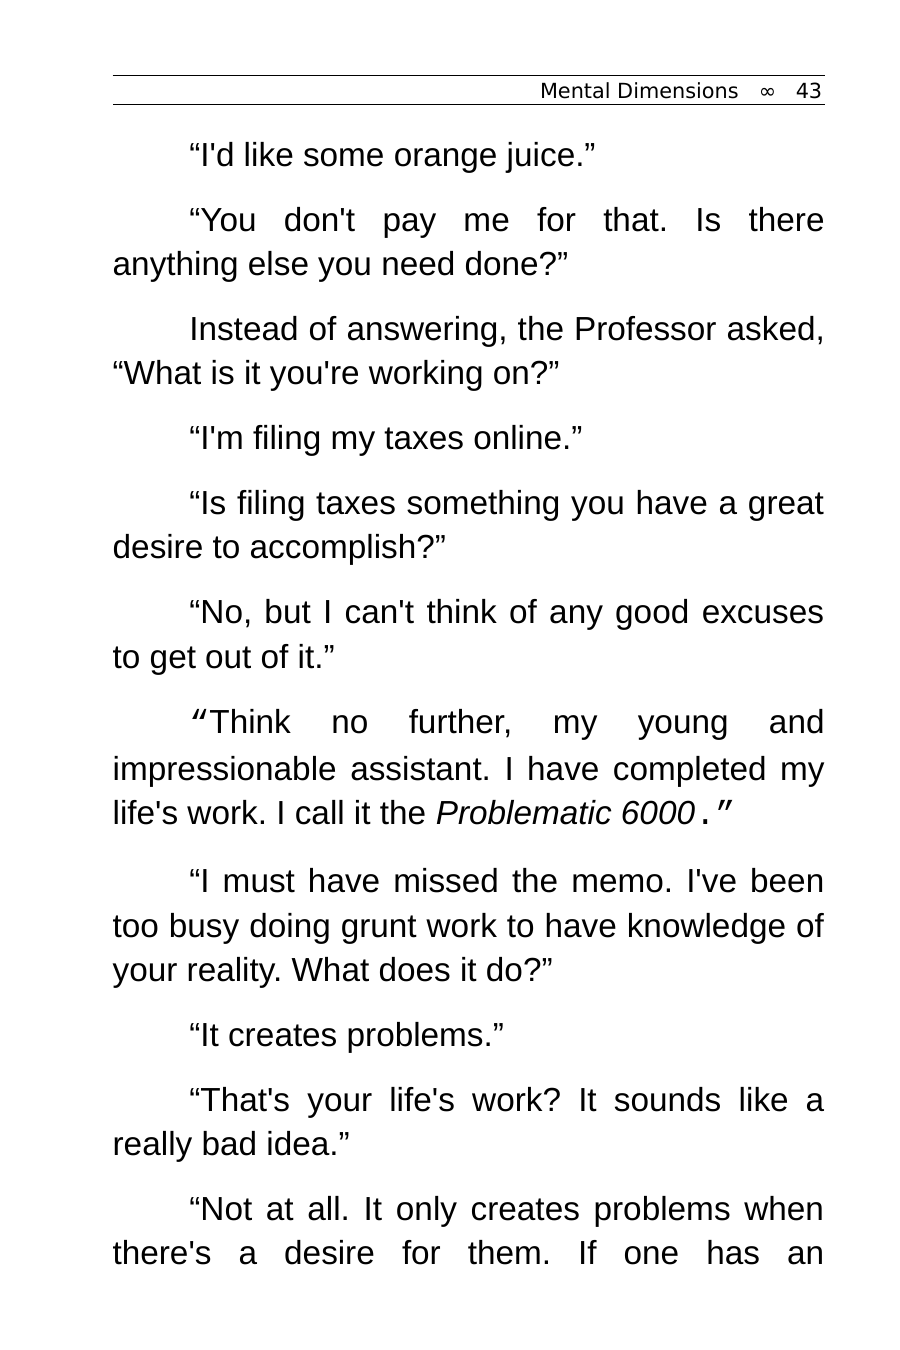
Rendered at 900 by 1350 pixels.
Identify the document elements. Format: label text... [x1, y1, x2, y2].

text “No, but I can't think of any good excuses to get out of it.” [112, 592, 825, 675]
text Instead of answering, the Professor asked, “What is it you're working on?” [112, 309, 825, 392]
text “You don't pay me for that. Is there anything else you need done?” [112, 200, 825, 283]
text “I must have missed the memo. I've been too busy doing grunt work to have knowledge of your reality. What does it do?” [112, 861, 825, 988]
text “Is filing taxes something you have a great desire to accomplish?” [112, 483, 825, 566]
text “It creates problems.” [112, 1015, 825, 1053]
text “That's your life's work? It sounds like a really bad idea.” [112, 1080, 825, 1162]
text “Think no further, my young and impressionable assistant. I have completed my life's work. I call it the Problematic 6000.” [112, 702, 825, 834]
text “Not at all. It only creates problems when there's a desire for them. If one has an [112, 1189, 825, 1272]
text “I'm filing my taxes online.” [112, 418, 825, 457]
text “I'd like some orange juice.” [112, 135, 825, 173]
